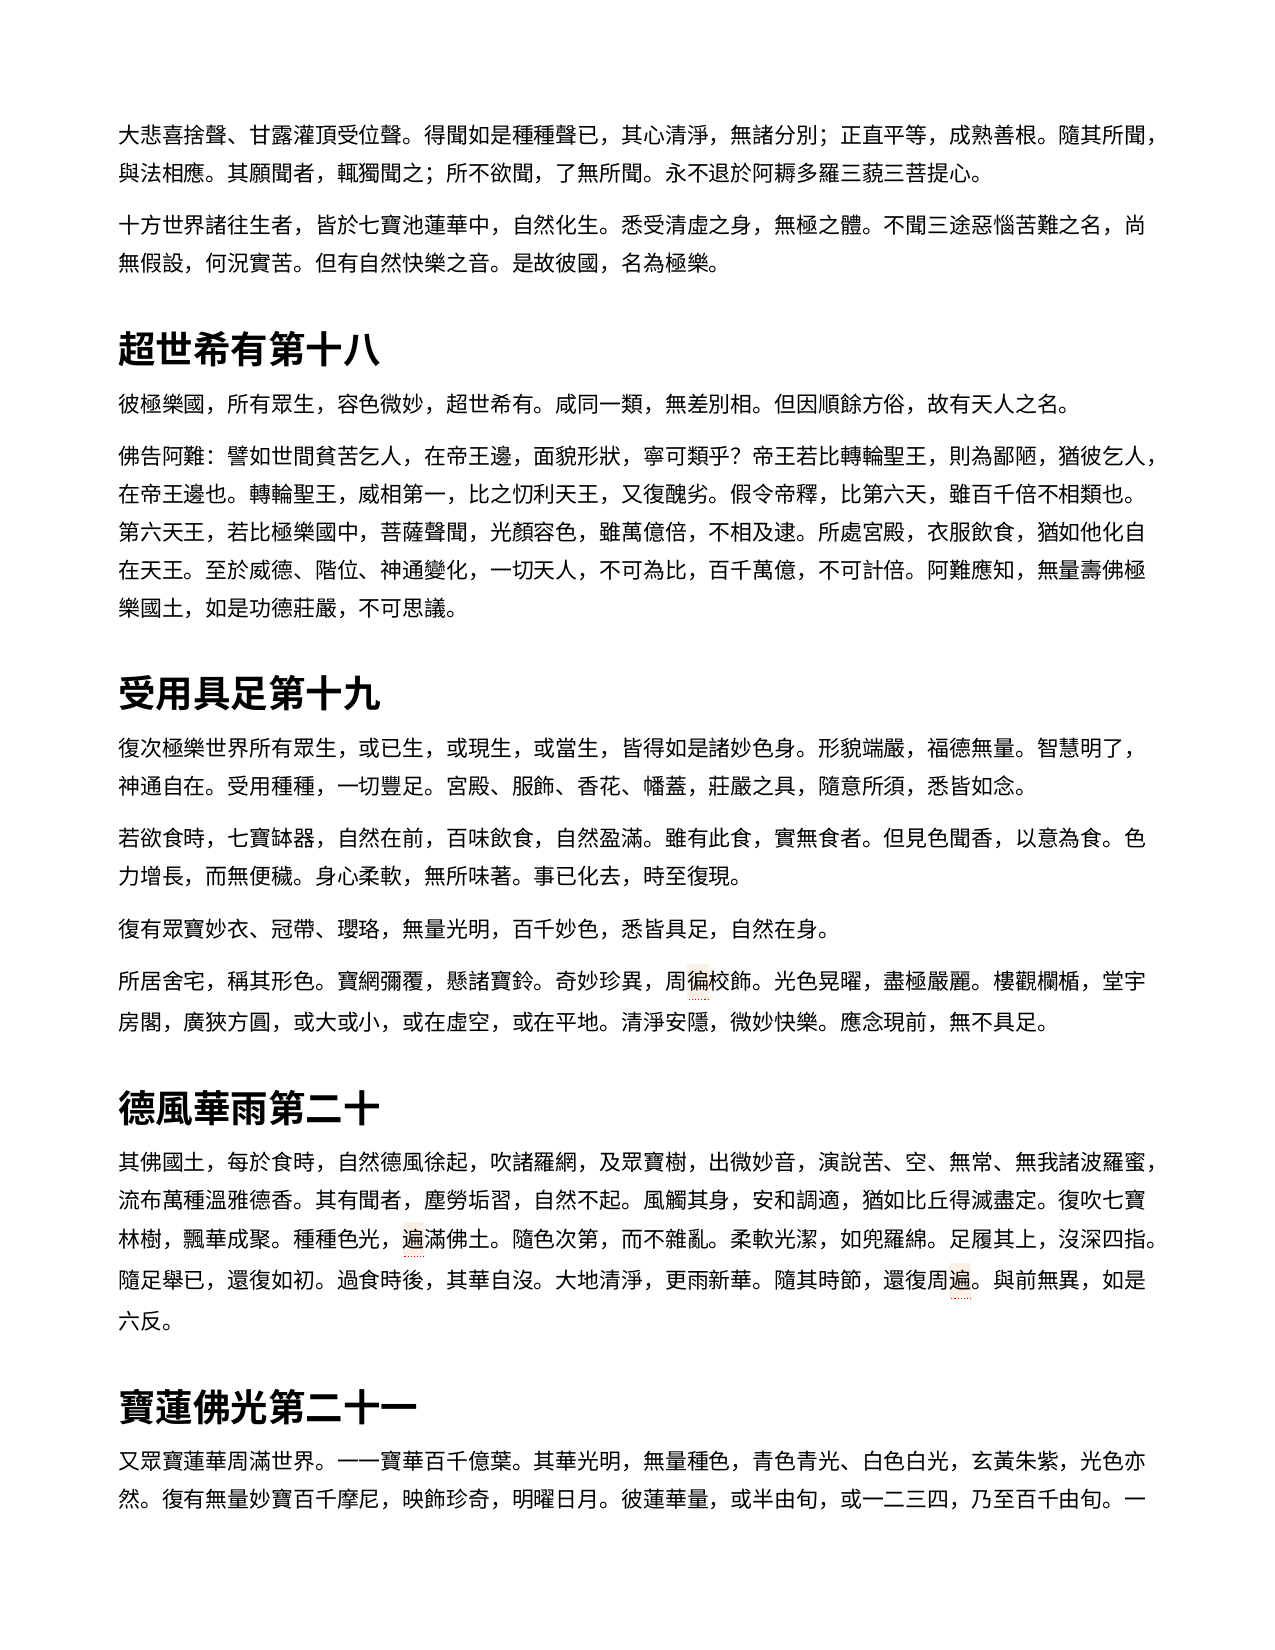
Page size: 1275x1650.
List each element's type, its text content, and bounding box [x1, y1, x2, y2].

text 若彼眾生，過浴此水，欲至足者，欲至膝者，欲至腰腋，欲至頸者，或欲灌身，或欲冷者、溫者、急流者、緩流者，其水一一隨眾生意，開神悅體，淨若無形。寶沙映澈，無深不照。微瀾徐迴，轉相灌注。波揚無量微妙音聲；或聞佛法僧聲、波羅蜜聲、止息寂靜聲、無生無滅聲、十力無畏聲；或聞無性無作無我聲、大慈大悲喜捨聲、甘露灌頂受位聲。得聞如是種種聲已，其心清淨，無諸分別；正直平等，成熟善根。隨其所聞，與法相應。其願聞者，輒獨聞之；所不欲聞，了無所聞。永不退於阿耨多羅三藐三菩提心。 [118, 118, 1157, 188]
text 十方世界諸往生者，皆於七寶池蓮華中，自然化生。悉受清虛之身，無極之體。不聞三途惡惱苦難之名，尚無假設，何況實苦。但有自然快樂之音。是故彼國，名為極樂。 [118, 208, 1157, 278]
text 復次極樂世界所有眾生，或已生，或現生，或當生，皆得如是諸妙色身。形貌端嚴，福德無量。智慧明了，神通自在。受用種種，一切豐足。宮殿、服飾、香花、幡蓋，莊嚴之具，隨意所須，悉皆如念。 [118, 731, 1157, 800]
subtitle 受用具足第十九 [118, 664, 1157, 718]
text 所居舍宅，稱其形色。寶網彌覆，懸諸寶鈴。奇妙珍異，周徧校飾。光色晃曜，盡極嚴麗。樓觀欄楯，堂宇房閣，廣狹方圓，或大或小，或在虛空，或在平地。清淨安隱，微妙快樂。應念現前，無不具足。 [118, 964, 1157, 1037]
text 其佛國土，每於食時，自然德風徐起，吹諸羅網，及眾寶樹，出微妙音，演說苦、空、無常、無我諸波羅蜜，流布萬種溫雅德香。其有聞者，塵勞垢習，自然不起。風觸其身，安和調適，猶如比丘得滅盡定。復吹七寶林樹，飄華成聚。種種色光，遍滿佛土。隨色次第，而不雜亂。柔軟光潔，如兜羅綿。足履其上，沒深四指。隨足舉已，還復如初。過食時後，其華自沒。大地清淨，更雨新華。隨其時節，還復周遍。與前無異，如是六反。 [118, 1145, 1157, 1336]
subtitle 寶蓮佛光第二十一 [118, 1377, 1157, 1432]
text 復有眾寶妙衣、冠帶、瓔珞，無量光明，百千妙色，悉皆具足，自然在身。 [118, 912, 1157, 943]
text 若欲食時，七寶缽器，自然在前，百味飲食，自然盈滿。雖有此食，實無食者。但見色聞香，以意為食。色力增長，而無便穢。身心柔軟，無所味著。事已化去，時至復現。 [118, 821, 1157, 891]
subtitle 超世希有第十八 [118, 320, 1157, 374]
subtitle 德風華雨第二十 [118, 1078, 1157, 1133]
text 佛告阿難：譬如世間貧苦乞人，在帝王邊，面貌形狀，寧可類乎？帝王若比轉輪聖王，則為鄙陋，猶彼乞人，在帝王邊也。轉輪聖王，威相第一，比之忉利天王，又復醜劣。假令帝釋，比第六天，雖百千倍不相類也。第六天王，若比極樂國中，菩薩聲聞，光顏容色，雖萬億倍，不相及逮。所處宮殿，衣服飲食，猶如他化自在天王。至於威德、階位、神通變化，一切天人，不可為比，百千萬億，不可計倍。阿難應知，無量壽佛極樂國土，如是功德莊嚴，不可思議。 [118, 439, 1157, 622]
text 彼極樂國，所有眾生，容色微妙，超世希有。咸同一類，無差別相。但因順餘方俗，故有天人之名。 [118, 387, 1157, 418]
text 又眾寶蓮華周滿世界。一一寶華百千億葉。其華光明，無量種色，青色青光、白色白光，玄黃朱紫，光色亦然。復有無量妙寶百千摩尼，映飾珍奇，明曜日月。彼蓮華量，或半由旬，或一二三四，乃至百千由旬。一 [118, 1444, 1157, 1514]
